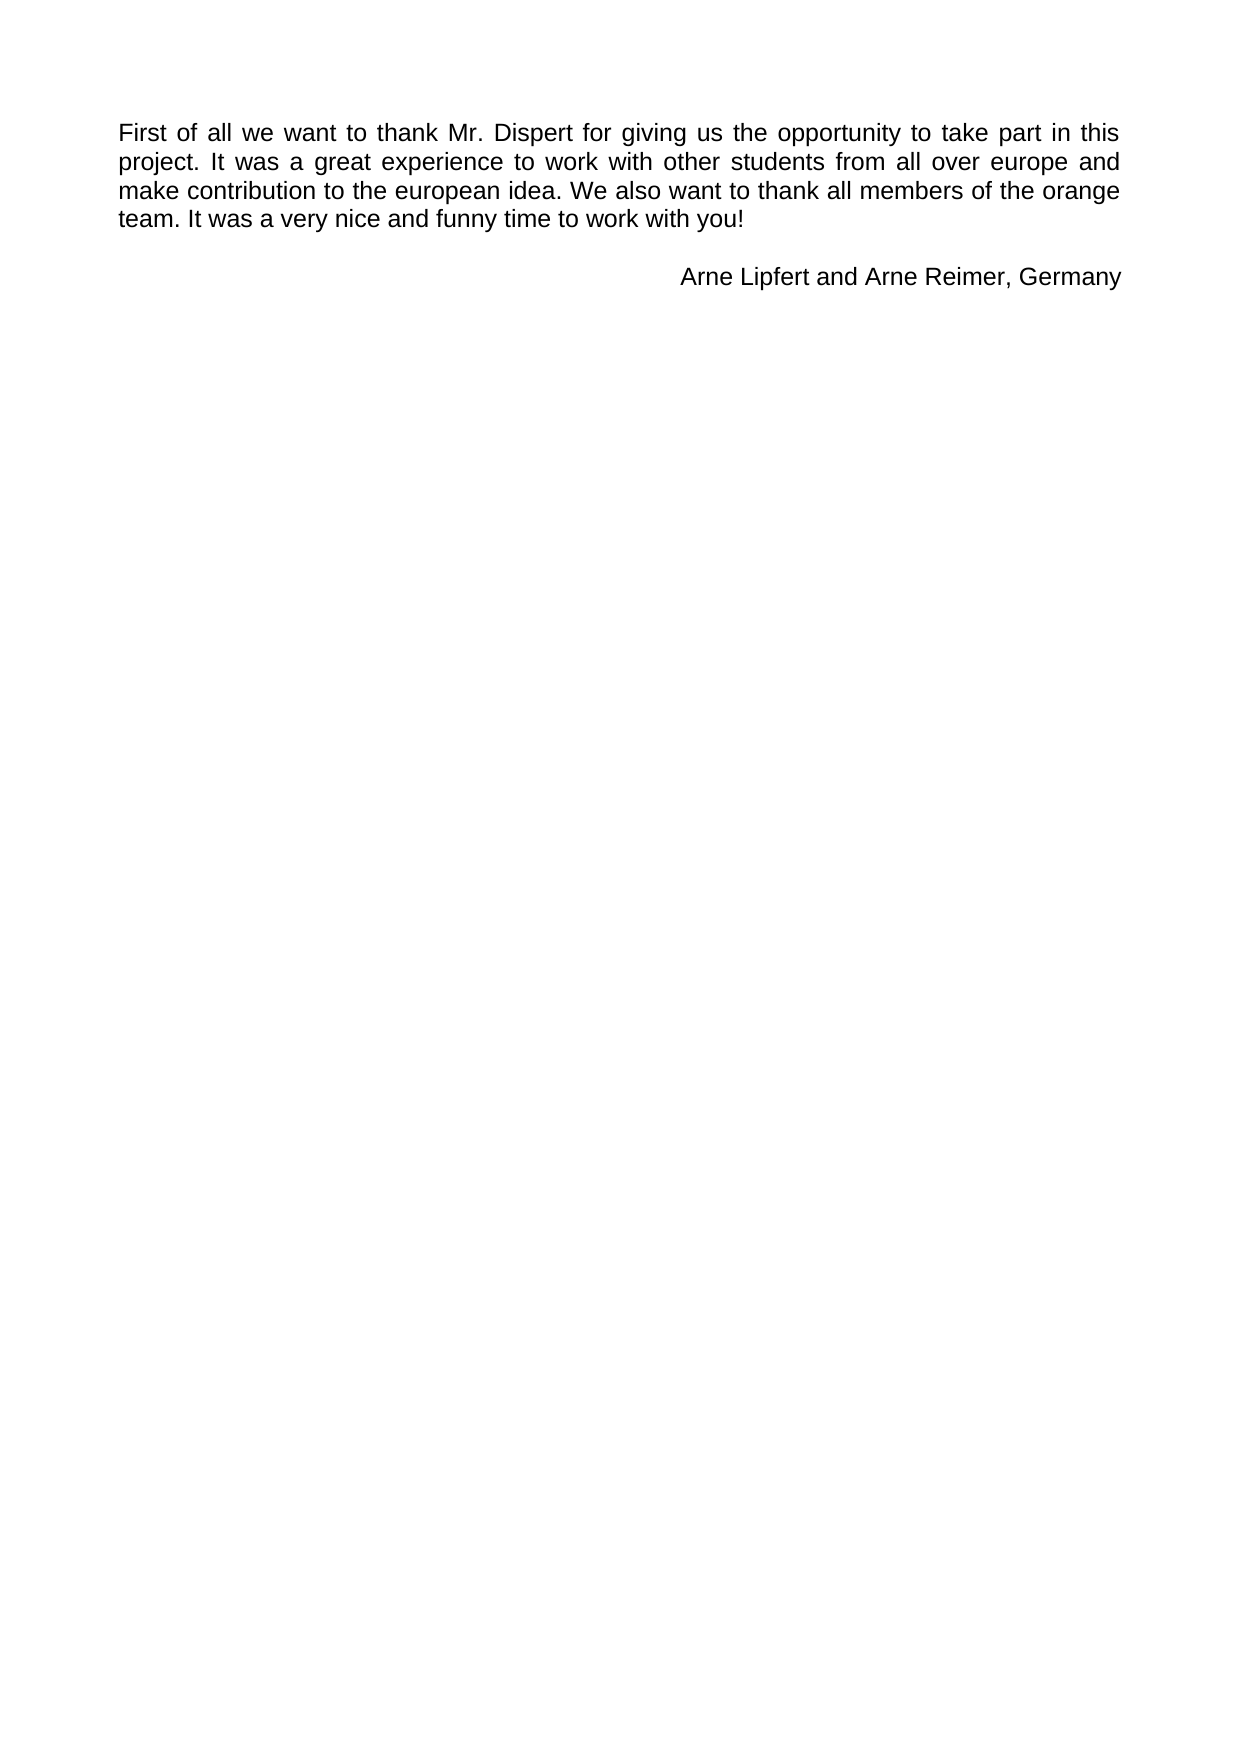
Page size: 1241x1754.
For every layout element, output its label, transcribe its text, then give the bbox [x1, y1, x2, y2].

text Arne Lipfert and Arne Reimer, Germany [118, 262, 1122, 291]
text First of all we want to thank Mr. Dispert for giving us the opportunity to take part in this project. It was a great experience to work with other students from all over europe and make contribution to the european idea. We also want to thank all members of the orange team. It was a very nice and funny time to work with you! [118, 118, 1122, 233]
